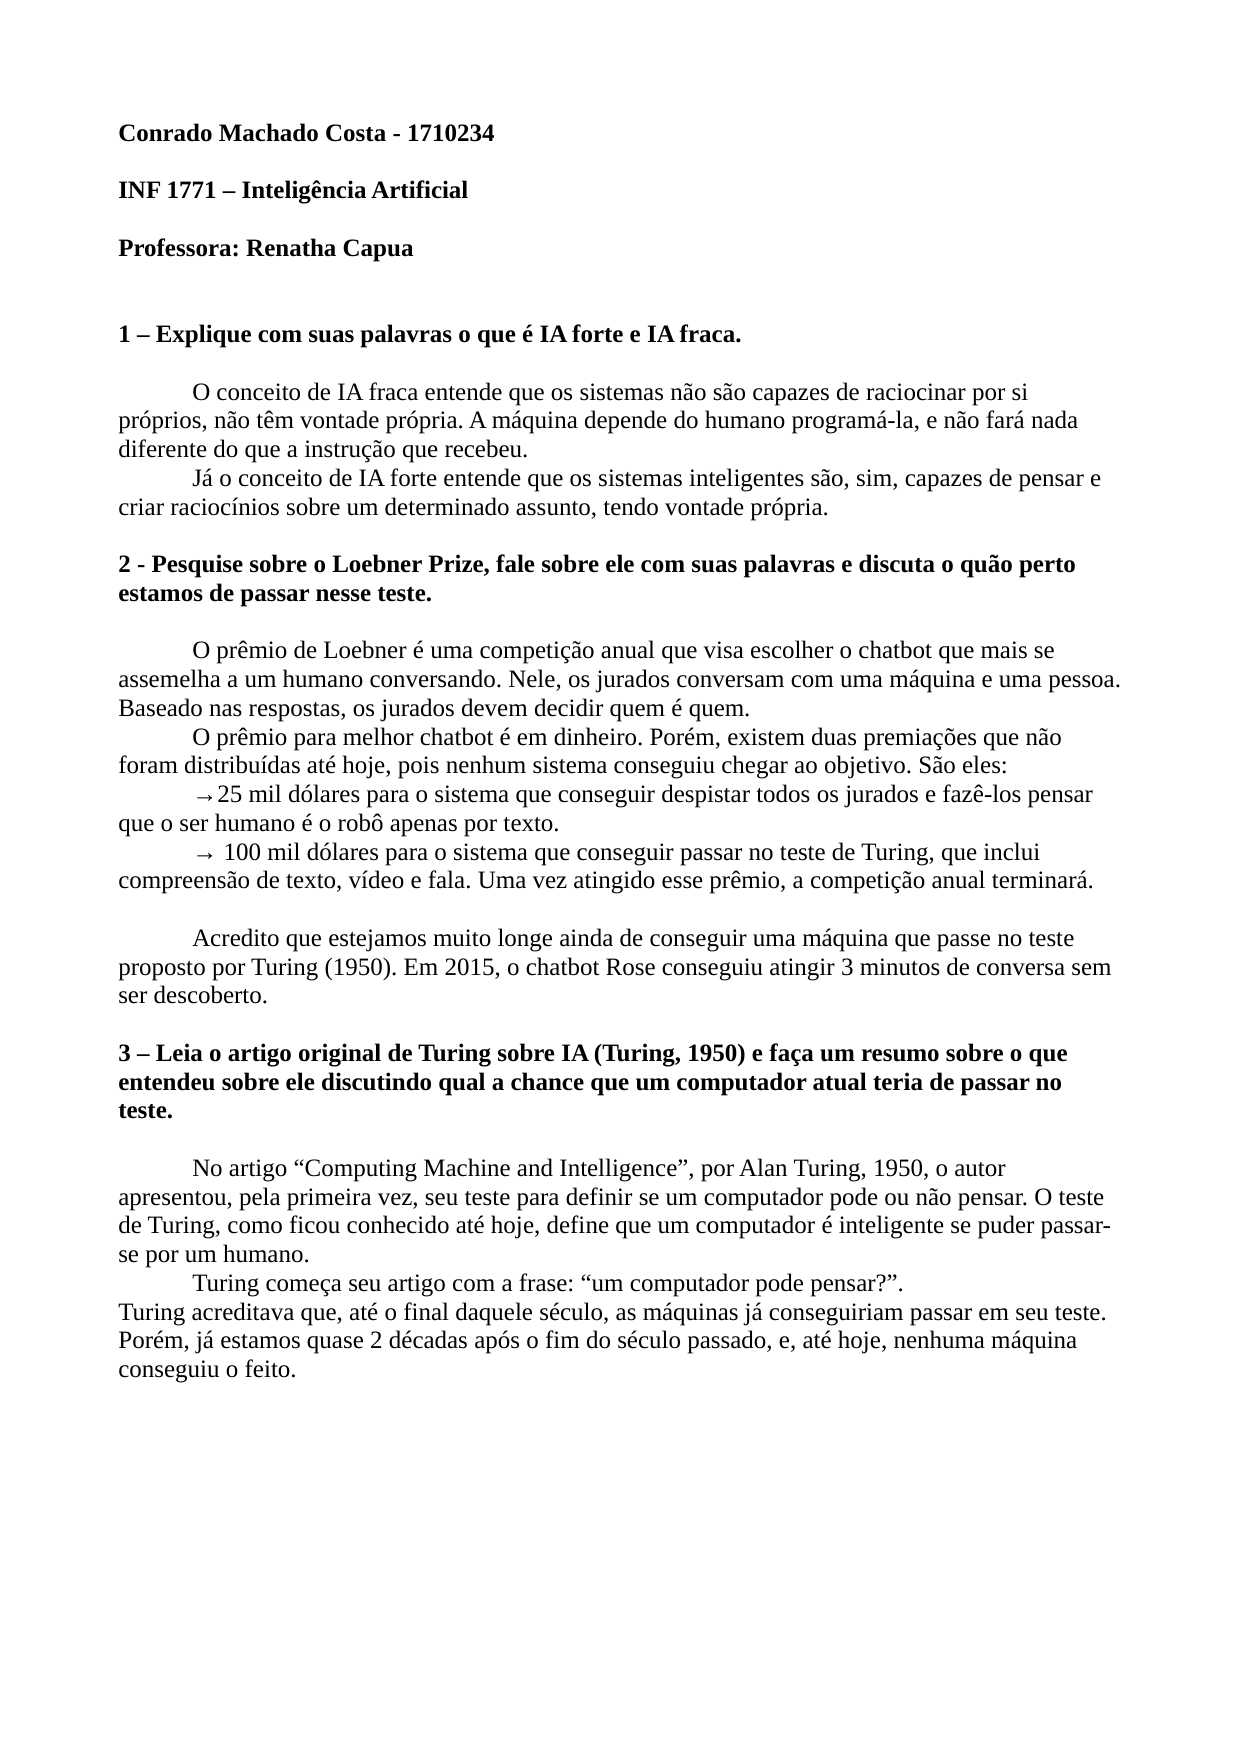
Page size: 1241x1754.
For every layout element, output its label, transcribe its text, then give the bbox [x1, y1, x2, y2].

text Conrado Machado Costa - 1710234 [118, 118, 1122, 147]
text 1 – Explique com suas palavras o que é IA forte e IA fraca. [118, 319, 1122, 348]
text O prêmio de Loebner é uma competição anual que visa escolher o chatbot que mais se assemelha a um humano conversando. Nele, os jurados conversam com uma máquina e uma pessoa. Baseado nas respostas, os jurados devem decidir quem é quem. [118, 636, 1122, 722]
text O conceito de IA fraca entende que os sistemas não são capazes de raciocinar por si próprios, não têm vontade própria. A máquina depende do humano programá-la, e não fará nada diferente do que a instrução que recebeu. [118, 377, 1122, 463]
text → 100 mil dólares para o sistema que conseguir passar no teste de Turing, que inclui compreensão de texto, vídeo e fala. Uma vez atingido esse prêmio, a competição anual terminará. [118, 837, 1122, 894]
text Acredito que estejamos muito longe ainda de conseguir uma máquina que passe no teste proposto por Turing (1950). Em 2015, o chatbot Rose conseguiu atingir 3 minutos de conversa sem ser descoberto. [118, 923, 1122, 1009]
text Já o conceito de IA forte entende que os sistemas inteligentes são, sim, capazes de pensar e criar raciocínios sobre um determinado assunto, tendo vontade própria. [118, 463, 1122, 521]
text →25 mil dólares para o sistema que conseguir despistar todos os jurados e fazê-los pensar que o ser humano é o robô apenas por texto. [118, 779, 1122, 837]
text INF 1771 – Inteligência Artificial [118, 176, 1122, 204]
text Turing acreditava que, até o final daquele século, as máquinas já conseguiriam passar em seu teste. Porém, já estamos quase 2 décadas após o fim do século passado, e, até hoje, nenhuma máquina conseguiu o feito. [118, 1297, 1122, 1383]
text 3 – Leia o artigo original de Turing sobre IA (Turing, 1950) e faça um resumo sobre o que entendeu sobre ele discutindo qual a chance que um computador atual teria de passar no teste. [118, 1038, 1122, 1124]
text Turing começa seu artigo com a frase: “um computador pode pensar?”. [118, 1268, 1122, 1297]
text 2 - Pesquise sobre o Loebner Prize, fale sobre ele com suas palavras e discuta o quão perto estamos de passar nesse teste. [118, 549, 1122, 607]
text Professora: Renatha Capua [118, 233, 1122, 262]
text No artigo “Computing Machine and Intelligence”, por Alan Turing, 1950, o autor apresentou, pela primeira vez, seu teste para definir se um computador pode ou não pensar. O teste de Turing, como ficou conhecido até hoje, define que um computador é inteligente se puder passar-se por um humano. [118, 1153, 1122, 1268]
text O prêmio para melhor chatbot é em dinheiro. Porém, existem duas premiações que não foram distribuídas até hoje, pois nenhum sistema conseguiu chegar ao objetivo. São eles: [118, 722, 1122, 779]
